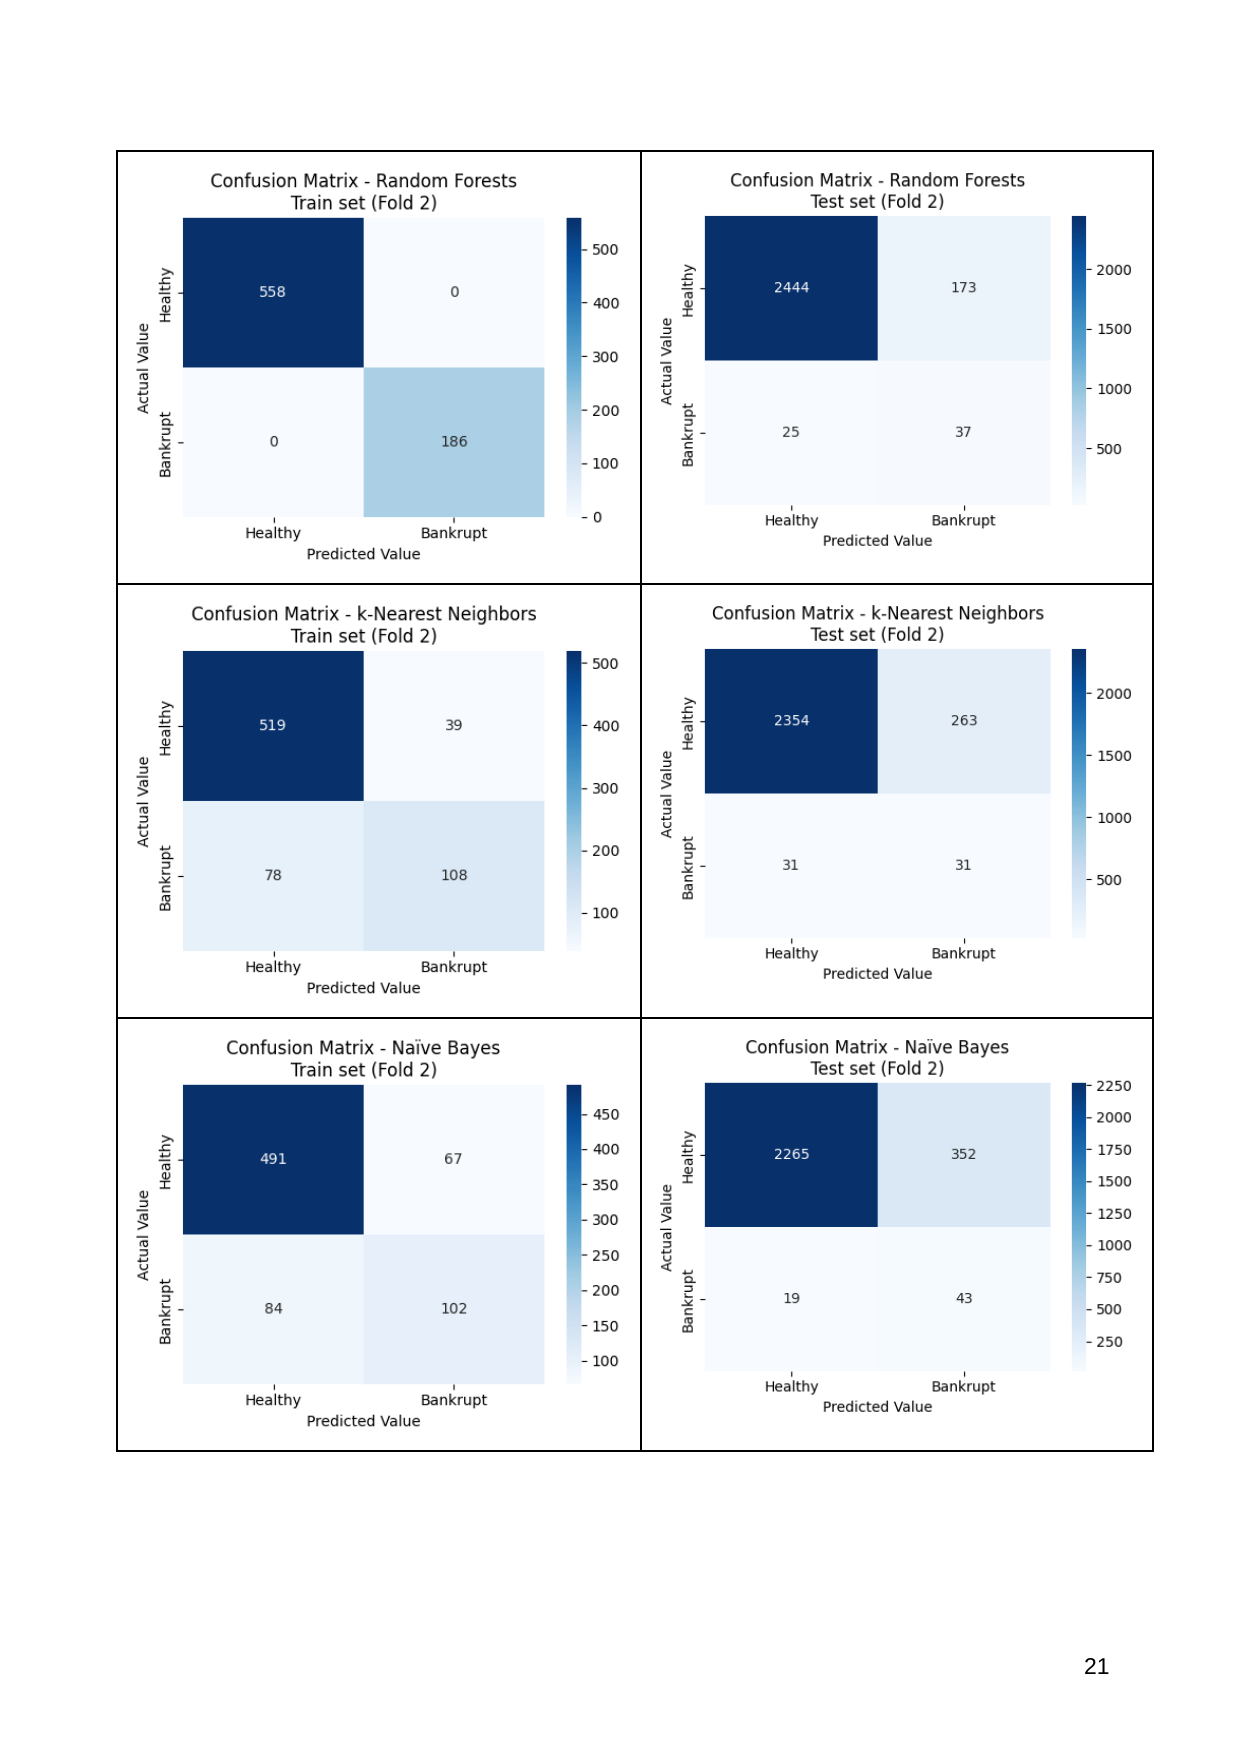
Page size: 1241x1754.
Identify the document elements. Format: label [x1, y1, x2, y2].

picture [127, 595, 630, 1007]
table_cell [642, 585, 1152, 1017]
table_cell [642, 152, 1152, 583]
table_cell [642, 1019, 1152, 1450]
picture [651, 595, 1142, 992]
picture [651, 1029, 1142, 1425]
picture [127, 1029, 630, 1440]
picture [651, 162, 1142, 559]
table_cell [118, 1019, 640, 1450]
picture [127, 162, 630, 573]
table_cell [118, 152, 640, 583]
table_cell [118, 585, 640, 1017]
